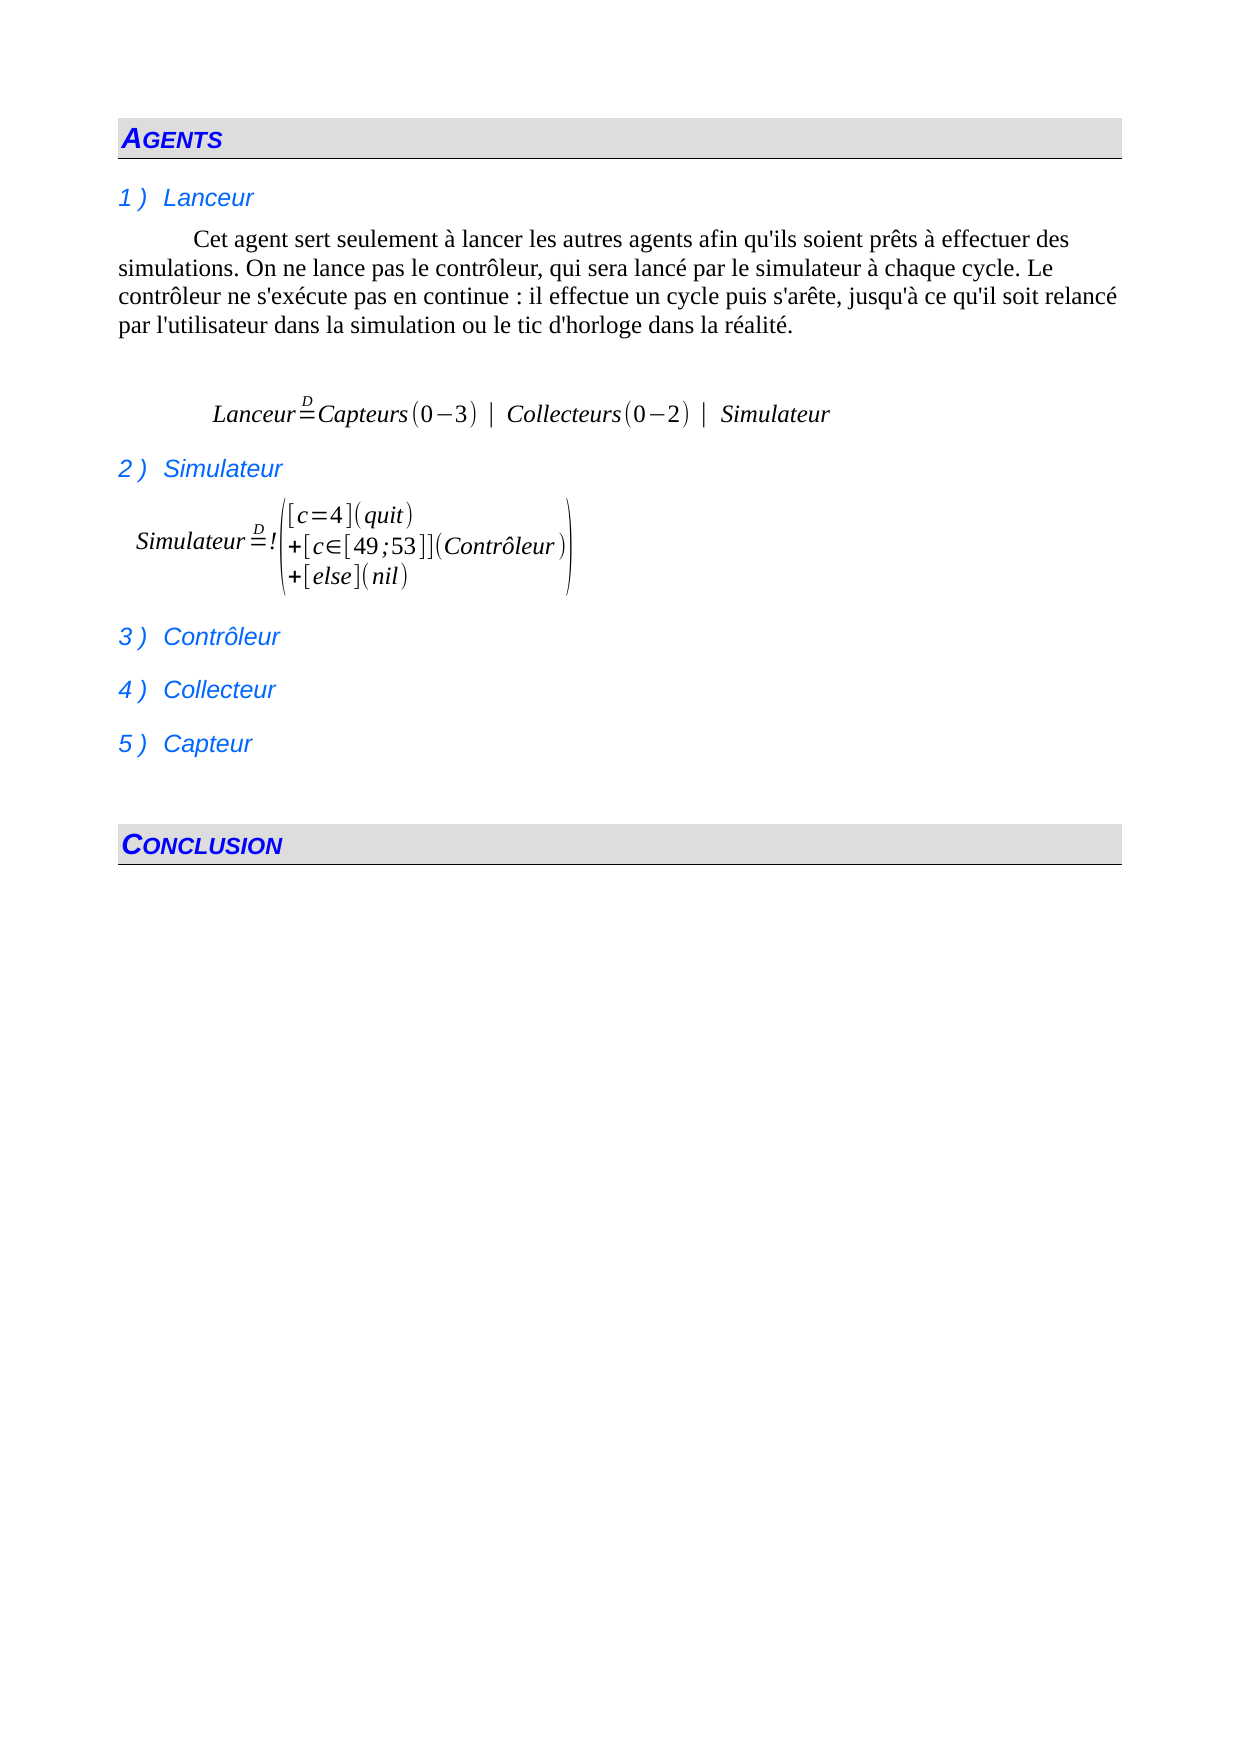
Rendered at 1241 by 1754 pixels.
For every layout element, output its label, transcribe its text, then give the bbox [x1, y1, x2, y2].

text Cet agent sert seulement à lancer les autres agents afin qu'ils soient prêts à effectuer des simulations. On ne lance pas le contrôleur, qui sera lancé par le simulateur à chaque cycle. Le contrôleur ne s'exécute pas en continue : il effectue un cycle puis s'arête, jusqu'à ce qu'il soit relancé par l'utilisateur dans la simulation ou le tic d'horloge dans la réalité. [118, 224, 1122, 339]
subtitle Collecteur [118, 676, 1122, 704]
subtitle Agents [118, 118, 1122, 158]
subtitle Simulateur [118, 454, 1122, 483]
subtitle Contrôleur [118, 622, 1122, 651]
subtitle Capteur [118, 729, 1122, 758]
subtitle Lanceur [118, 183, 1122, 211]
subtitle Conclusion [118, 824, 1122, 864]
